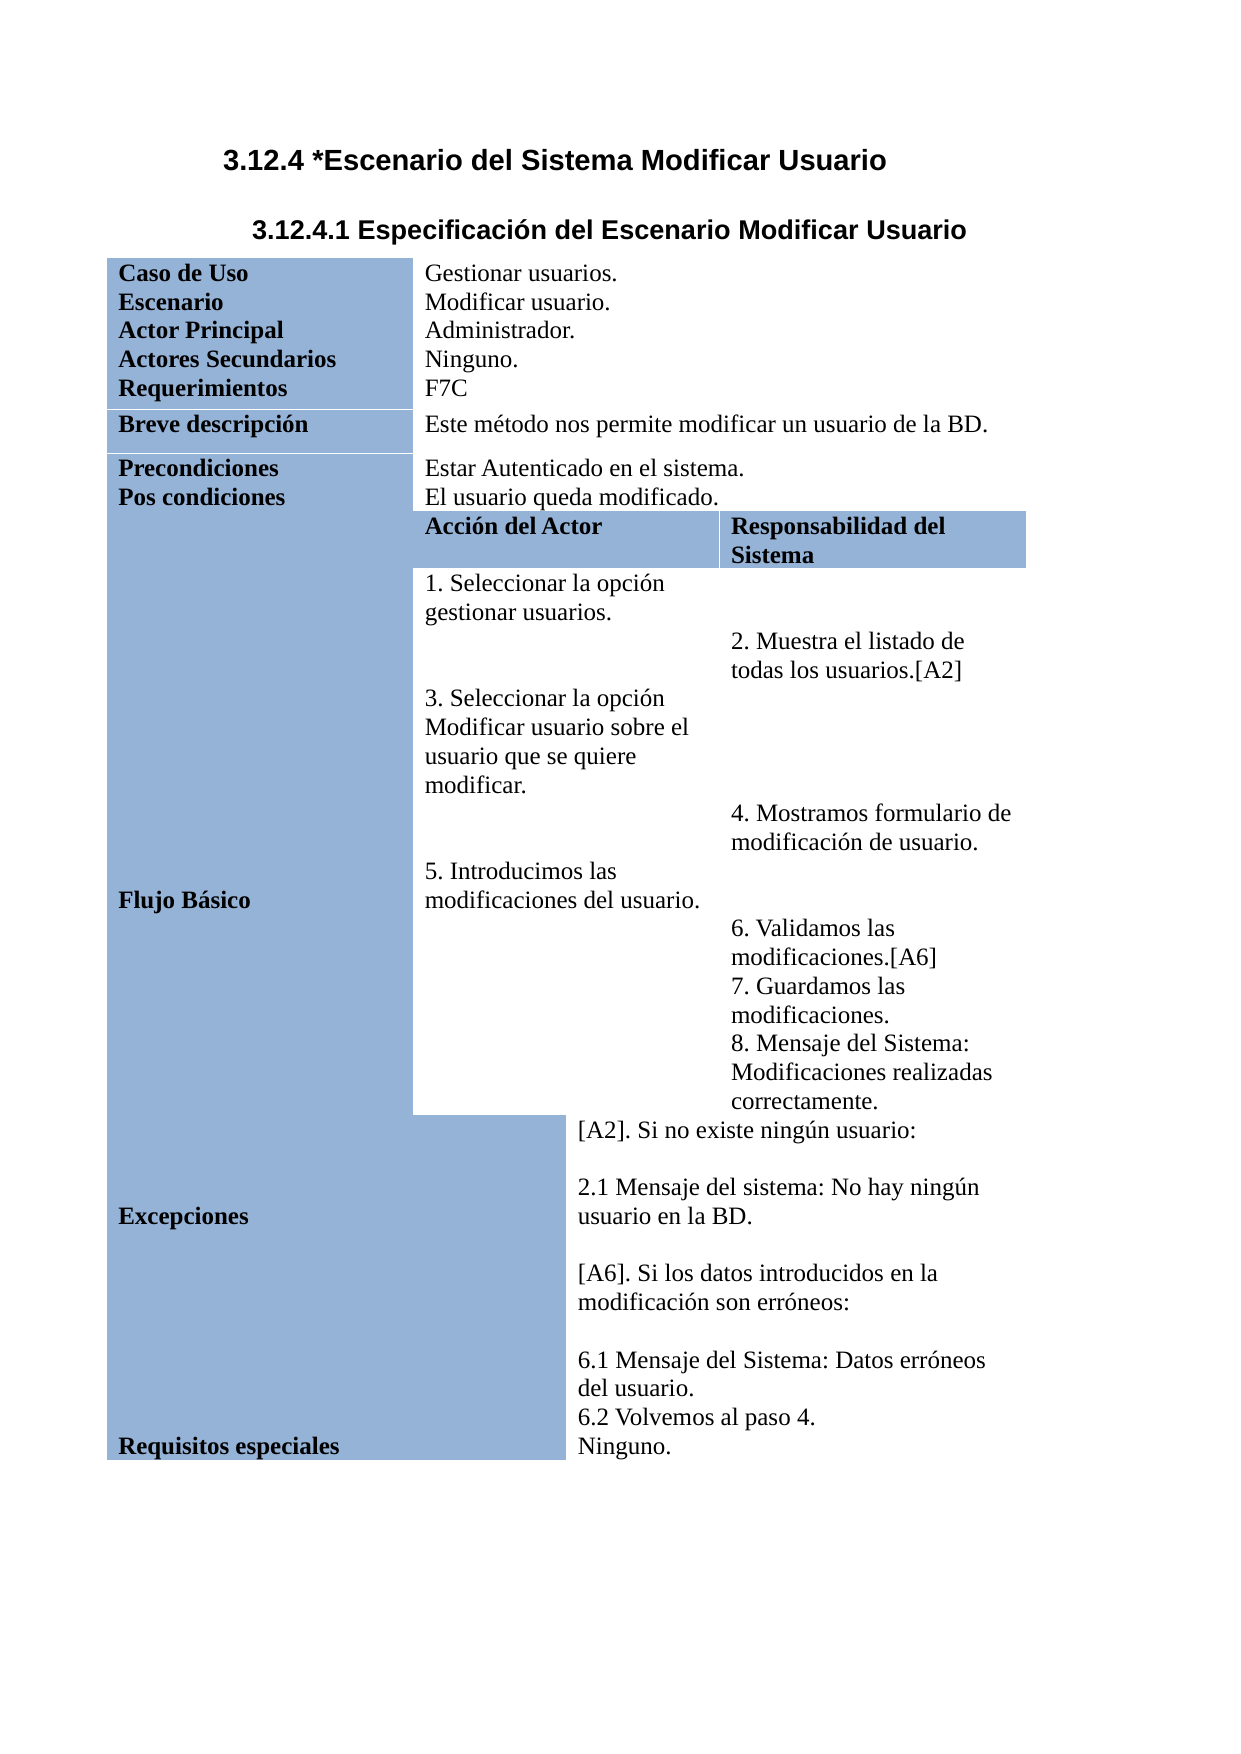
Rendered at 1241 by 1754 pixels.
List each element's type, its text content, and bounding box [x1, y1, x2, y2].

table_cell Pos condiciones [107, 482, 413, 511]
table_cell Responsabilidad del Sistema [720, 511, 1026, 568]
table_cell 1. Seleccionar la opción gestionar usuarios. [413, 569, 719, 626]
table_cell El usuario queda modificado. [413, 482, 1026, 511]
table_cell [413, 914, 719, 971]
table_cell Requerimientos [107, 373, 413, 409]
subtitle *Escenario del Sistema Modificar Usuario [215, 143, 1122, 177]
table_cell 5. Introducimos las modificaciones del usuario. [413, 856, 719, 913]
table_cell [413, 626, 719, 683]
table_cell Ninguno. [566, 1431, 1026, 1460]
table_cell [413, 1029, 719, 1115]
table_cell [720, 856, 1026, 913]
table_cell [720, 569, 1026, 626]
table_cell Este método nos permite modificar un usuario de la BD. [413, 410, 1026, 453]
table_header Excepciones [107, 1115, 566, 1431]
table_cell Estar Autenticado en el sistema. [413, 454, 1026, 482]
table_cell Flujo Básico [107, 511, 413, 1115]
table_cell Ninguno. [413, 344, 1026, 373]
table_cell Escenario [107, 287, 413, 315]
table_cell Acción del Actor [413, 511, 719, 568]
table_cell Administrador. [413, 315, 1026, 344]
table_header Caso de Uso [107, 258, 413, 287]
table_header Gestionar usuarios. [413, 258, 1026, 287]
table_cell Breve descripción [107, 410, 413, 453]
table_cell Modificar usuario. [413, 287, 1026, 315]
table_cell Requisitos especiales [107, 1431, 566, 1460]
list Especificación del Escenario Modificar Usuario [244, 214, 1122, 245]
table_cell Precondiciones [107, 454, 413, 482]
table_cell 8. Mensaje del Sistema: Modificaciones realizadas correctamente. [720, 1029, 1026, 1115]
table_cell Actor Principal [107, 315, 413, 344]
table_cell [413, 799, 719, 856]
table_cell Actores Secundarios [107, 344, 413, 373]
table_cell F7C [413, 373, 1026, 409]
table_cell 6. Validamos las modificaciones.[A6] [720, 914, 1026, 971]
table_cell 4. Mostramos formulario de modificación de usuario. [720, 799, 1026, 856]
table_cell 7. Guardamos las modificaciones. [720, 971, 1026, 1028]
table_cell 2. Muestra el listado de todas los usuarios.[A2] [720, 626, 1026, 683]
table_header [A2]. Si no existe ningún usuario: 2.1 Mensaje del sistema: No hay ningún usuario en la BD. [A6]. Si los datos introducidos en la modificación son erróneos: 6.1 Mensaje del Sistema: Datos erróneos del usuario. 6.2 Volvemos al paso 4. [566, 1115, 1026, 1431]
table_cell [413, 971, 719, 1028]
table_cell 3. Seleccionar la opción Modificar usuario sobre el usuario que se quiere modificar. [413, 684, 719, 798]
table_cell [720, 684, 1026, 798]
